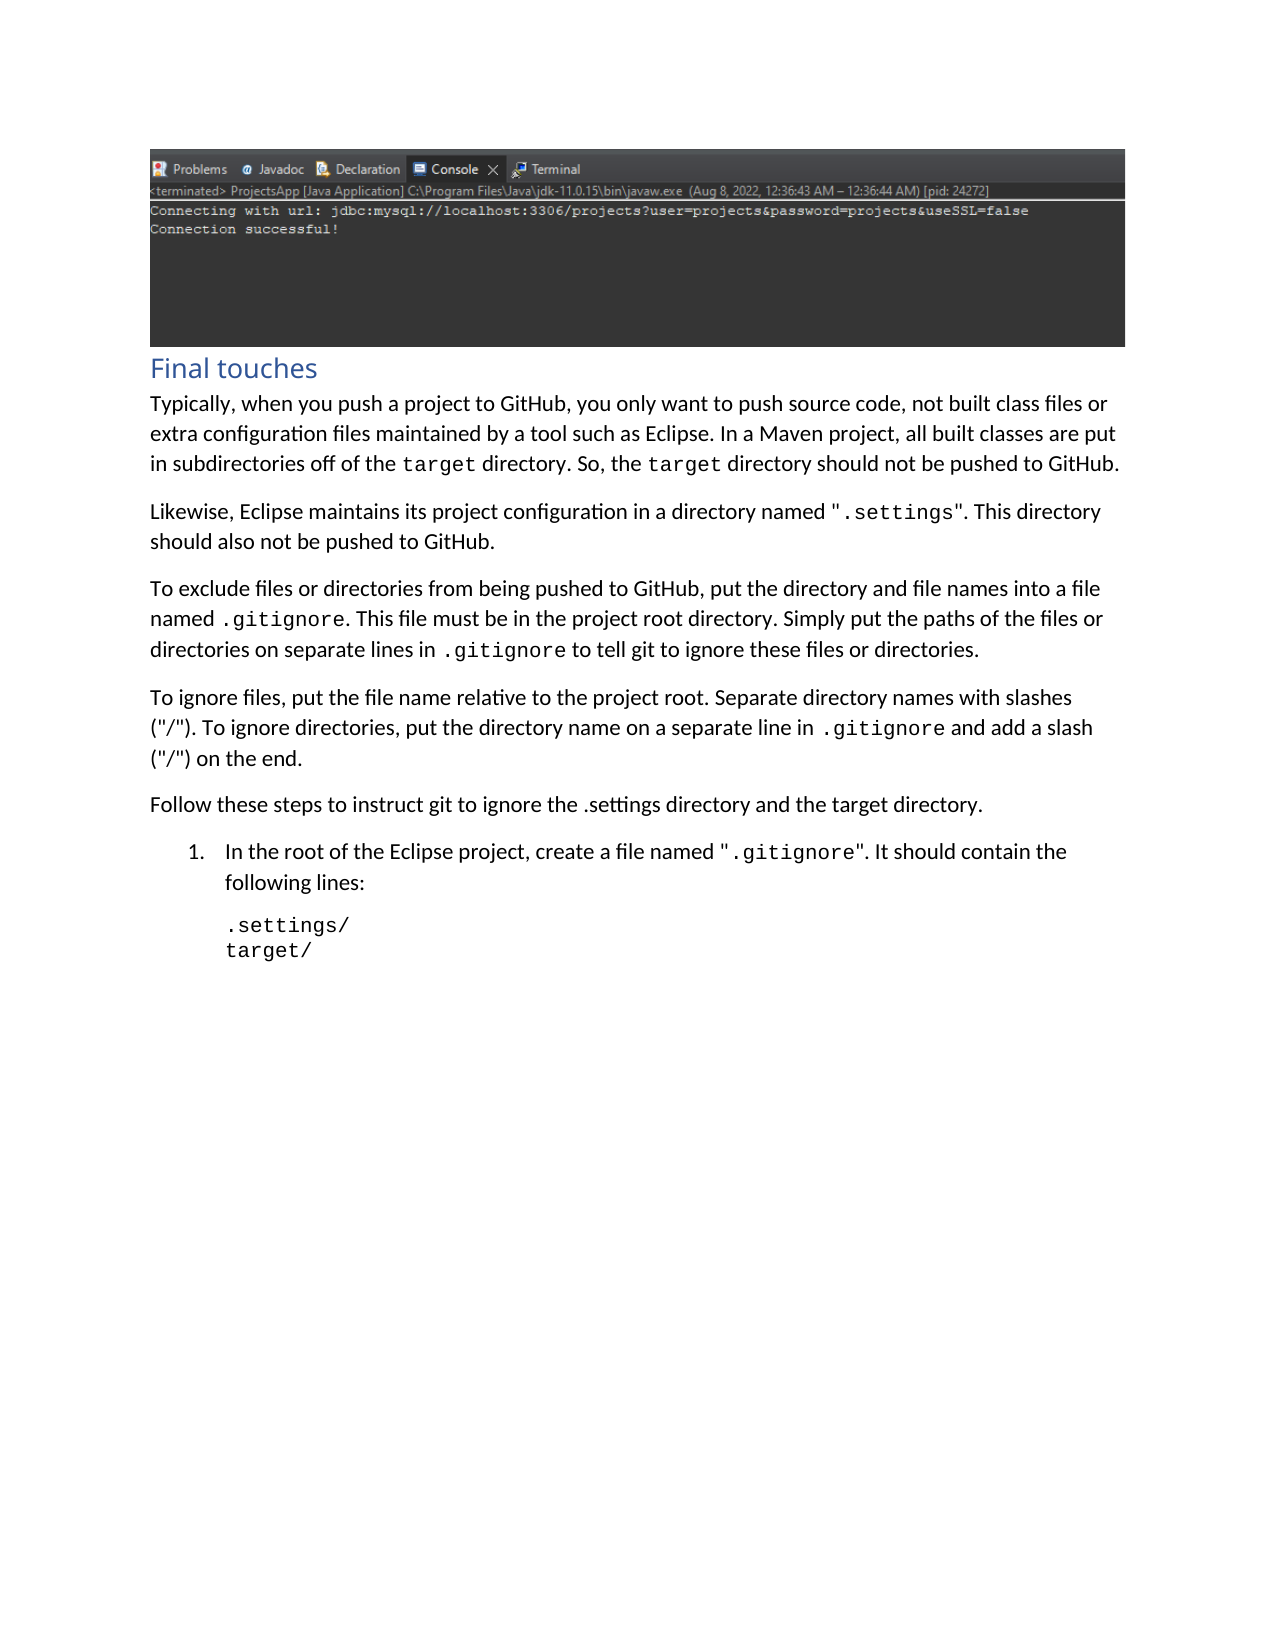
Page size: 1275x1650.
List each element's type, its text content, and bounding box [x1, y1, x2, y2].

text target/ [225, 941, 1125, 964]
text Follow these steps to instruct git to ignore the .settings directory and the target directory. [150, 791, 1125, 818]
picture [150, 149, 1125, 347]
subtitle Final touches [150, 347, 1125, 386]
text Likewise, Eclipse maintains its project configuration in a directory named ".settings". This directory should also not be pushed to GitHub. [150, 497, 1125, 556]
text .settings/ [225, 915, 1125, 939]
text To exclude files or directories from being pushed to GitHub, put the directory and file names into a file named .gitignore. This file must be in the project root directory. Simply put the paths of the files or directories on separate lines in .gitignore to tell git to ignore these files or directories. [150, 574, 1125, 664]
text Typically, when you push a project to GitHub, you only want to push source code, not built class files or extra configuration files maintained by a tool such as Eclipse. In a Maven project, all built classes are put in subdirectories off of the target directory. So, the target directory should not be pushed to GitHub. [150, 389, 1125, 478]
text To ignore files, put the file name relative to the project root. Separate directory names with slashes ("/"). To ignore directories, put the directory name on a separate line in .gitignore and add a slash ("/") on the end. [150, 683, 1125, 772]
list In the root of the Eclipse project, create a file named ".gitignore". It should contain the following lines: [187, 837, 1125, 896]
